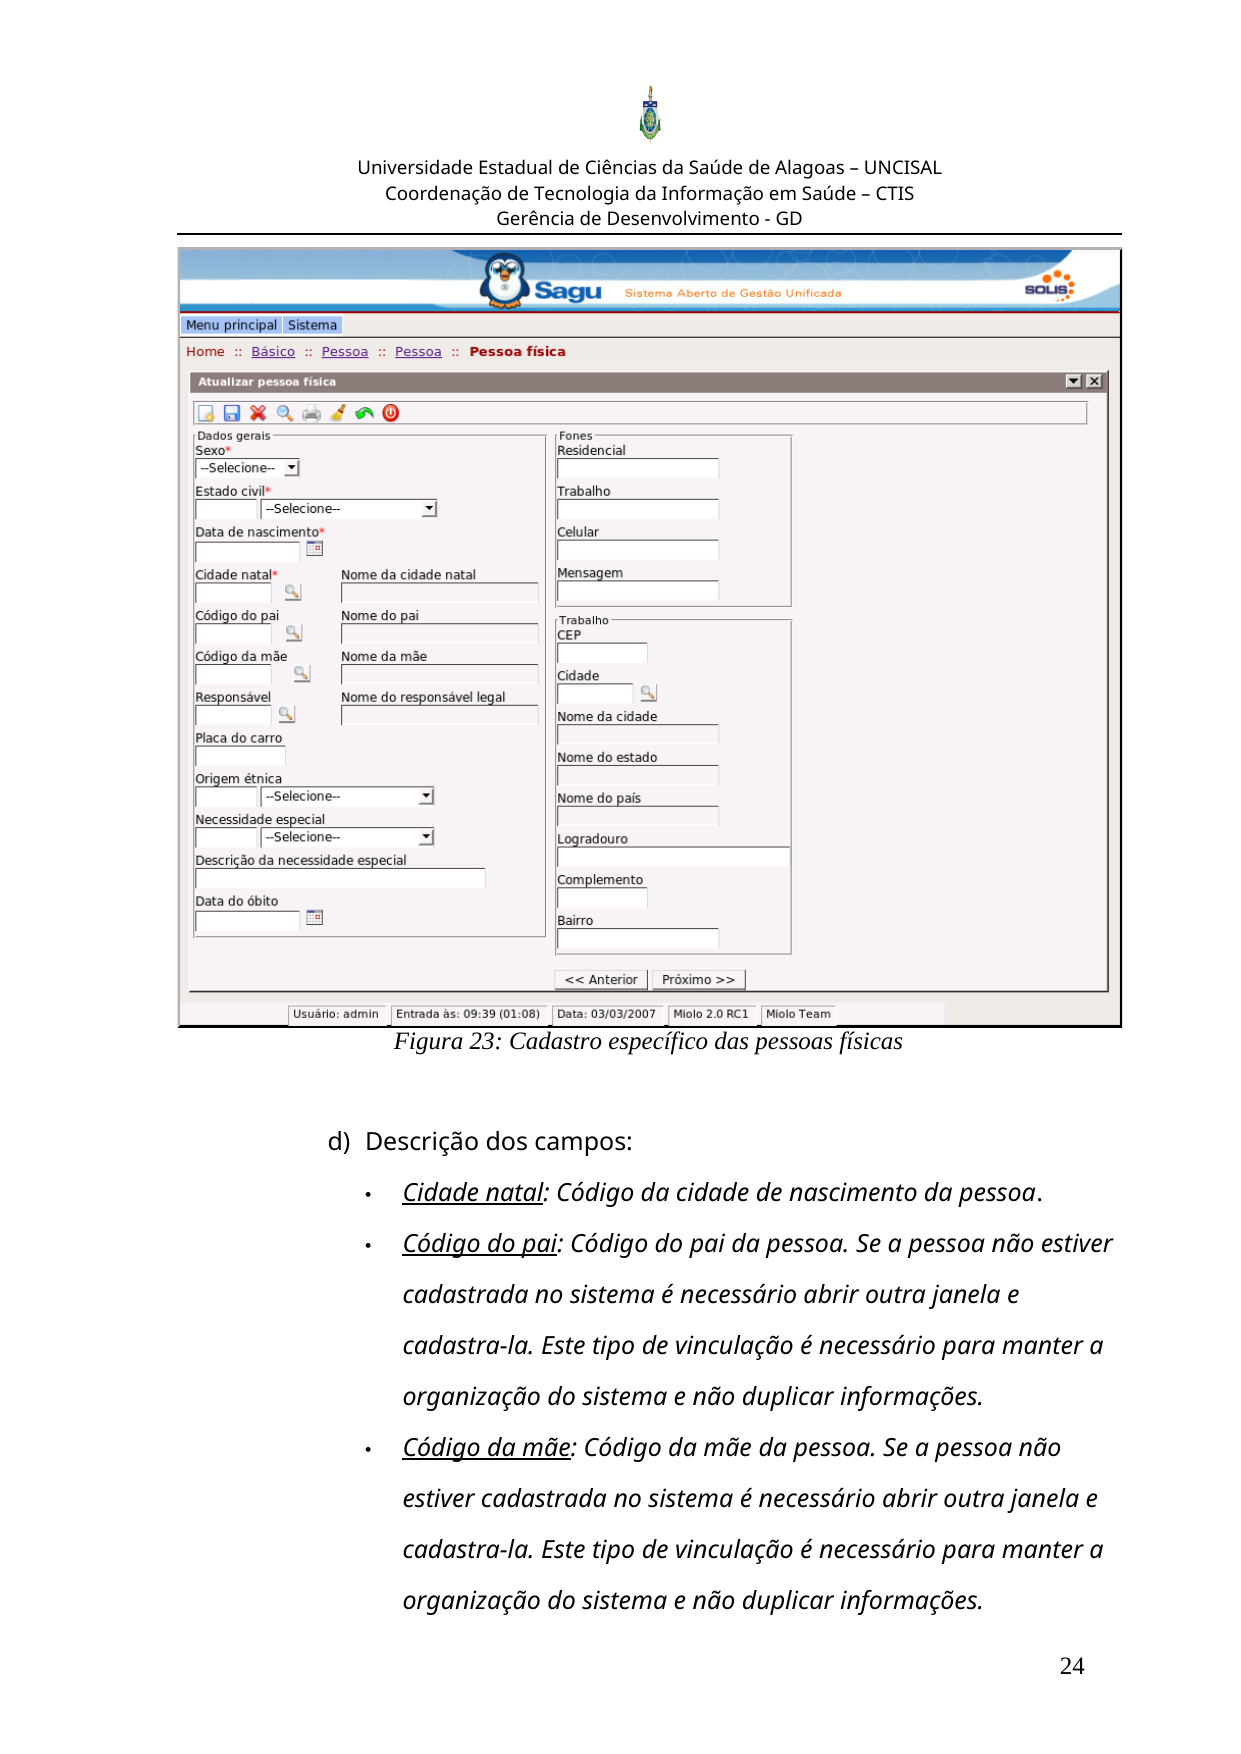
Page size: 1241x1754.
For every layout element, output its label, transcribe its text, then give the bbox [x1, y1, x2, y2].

list Código do pai: Código do pai da pessoa. Se a pessoa não estiver cadastrada no sistema é necessário abrir outra janela e cadastra-la. Este tipo de vinculação é necessário para manter a organização do sistema e não duplicar informações. [365, 1225, 1122, 1412]
list Descrição dos campos: [327, 1123, 1122, 1157]
text Figura 23: Cadastro específico das pessoas físicas [177, 1028, 1122, 1055]
picture [638, 82, 662, 146]
list Cidade natal: Código da cidade de nascimento da pessoa. [365, 1174, 1122, 1208]
list Código da mãe: Código da mãe da pessoa. Se a pessoa não estiver cadastrada no sistema é necessário abrir outra janela e cadastra-la. Este tipo de vinculação é necessário para manter a organização do sistema e não duplicar informações. [365, 1429, 1122, 1617]
picture [177, 247, 1123, 1028]
